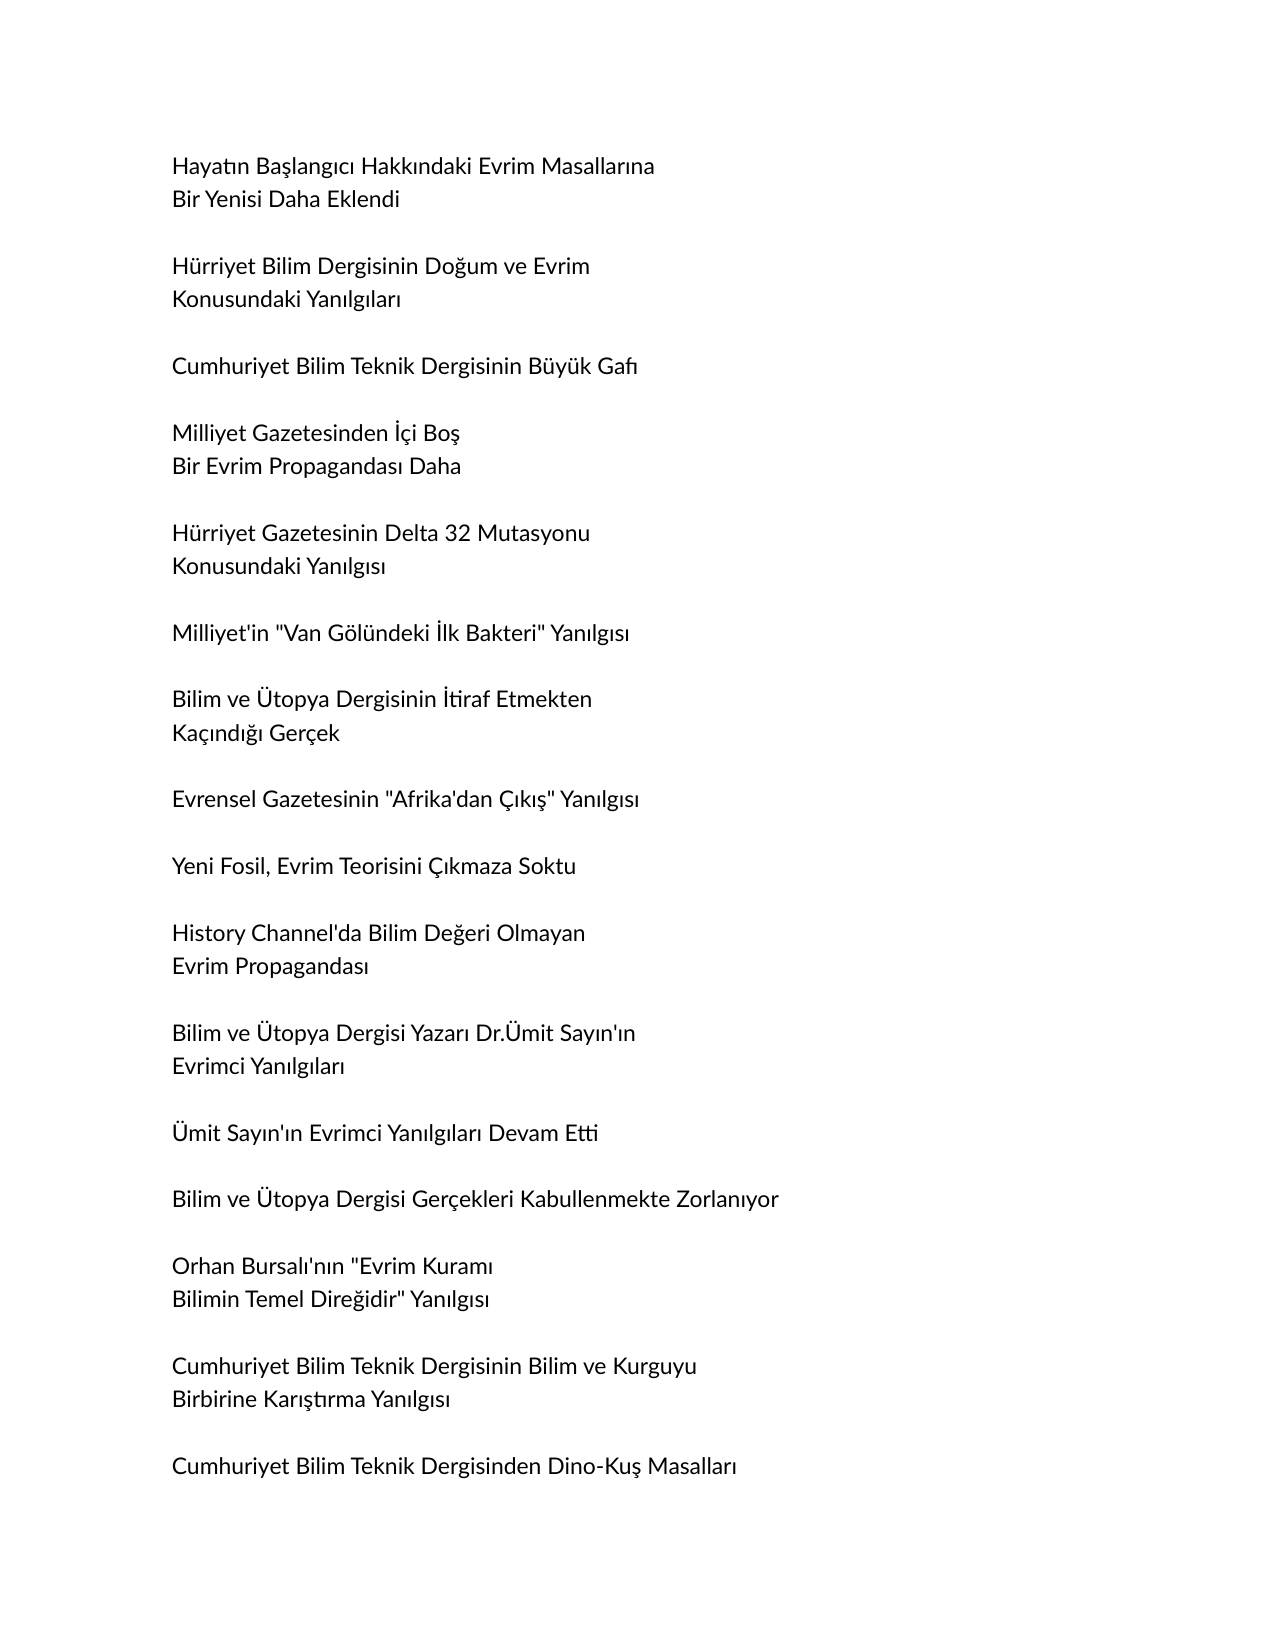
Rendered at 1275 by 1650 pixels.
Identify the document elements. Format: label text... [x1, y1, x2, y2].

text Bilimin Temel Direğidir" Yanılgısı [112, 1281, 1145, 1314]
text Yeni Fosil, Evrim Teorisini Çıkmaza Soktu [112, 848, 1145, 881]
text Cumhuriyet Bilim Teknik Dergisinin Bilim ve Kurguyu [112, 1348, 1145, 1381]
text Orhan Bursalı'nın "Evrim Kuramı [112, 1248, 1145, 1281]
text Bir Yenisi Daha Eklendi [112, 181, 1145, 214]
text Cumhuriyet Bilim Teknik Dergisinden Dino-Kuş Masalları [112, 1448, 1145, 1481]
text Bilim ve Ütopya Dergisi Yazarı Dr.Ümit Sayın'ın [112, 1014, 1145, 1048]
text Evrensel Gazetesinin "Afrika'dan Çıkış" Yanılgısı [112, 781, 1145, 814]
text History Channel'da Bilim Değeri Olmayan [112, 914, 1145, 948]
text Kaçındığı Gerçek [112, 714, 1145, 748]
text Evrim Propagandası [112, 948, 1145, 981]
text Milliyet Gazetesinden İçi Boş [112, 414, 1145, 448]
text Bilim ve Ütopya Dergisi Gerçekleri Kabullenmekte Zorlanıyor [112, 1181, 1145, 1214]
text Hürriyet Bilim Dergisinin Doğum ve Evrim [112, 248, 1145, 281]
text Hayatın Başlangıcı Hakkındaki Evrim Masallarına [112, 148, 1145, 181]
text Evrimci Yanılgıları [112, 1048, 1145, 1081]
text Ümit Sayın'ın Evrimci Yanılgıları Devam Etti [112, 1114, 1145, 1148]
text Bir Evrim Propagandası Daha [112, 448, 1145, 481]
text Milliyet'in "Van Gölündeki İlk Bakteri" Yanılgısı [112, 614, 1145, 648]
text Konusundaki Yanılgısı [112, 548, 1145, 581]
text Bilim ve Ütopya Dergisinin İtiraf Etmekten [112, 681, 1145, 714]
text Birbirine Karıştırma Yanılgısı [112, 1381, 1145, 1414]
text Konusundaki Yanılgıları [112, 281, 1145, 314]
text Hürriyet Gazetesinin Delta 32 Mutasyonu [112, 514, 1145, 548]
text Cumhuriyet Bilim Teknik Dergisinin Büyük Gafı [112, 348, 1145, 381]
